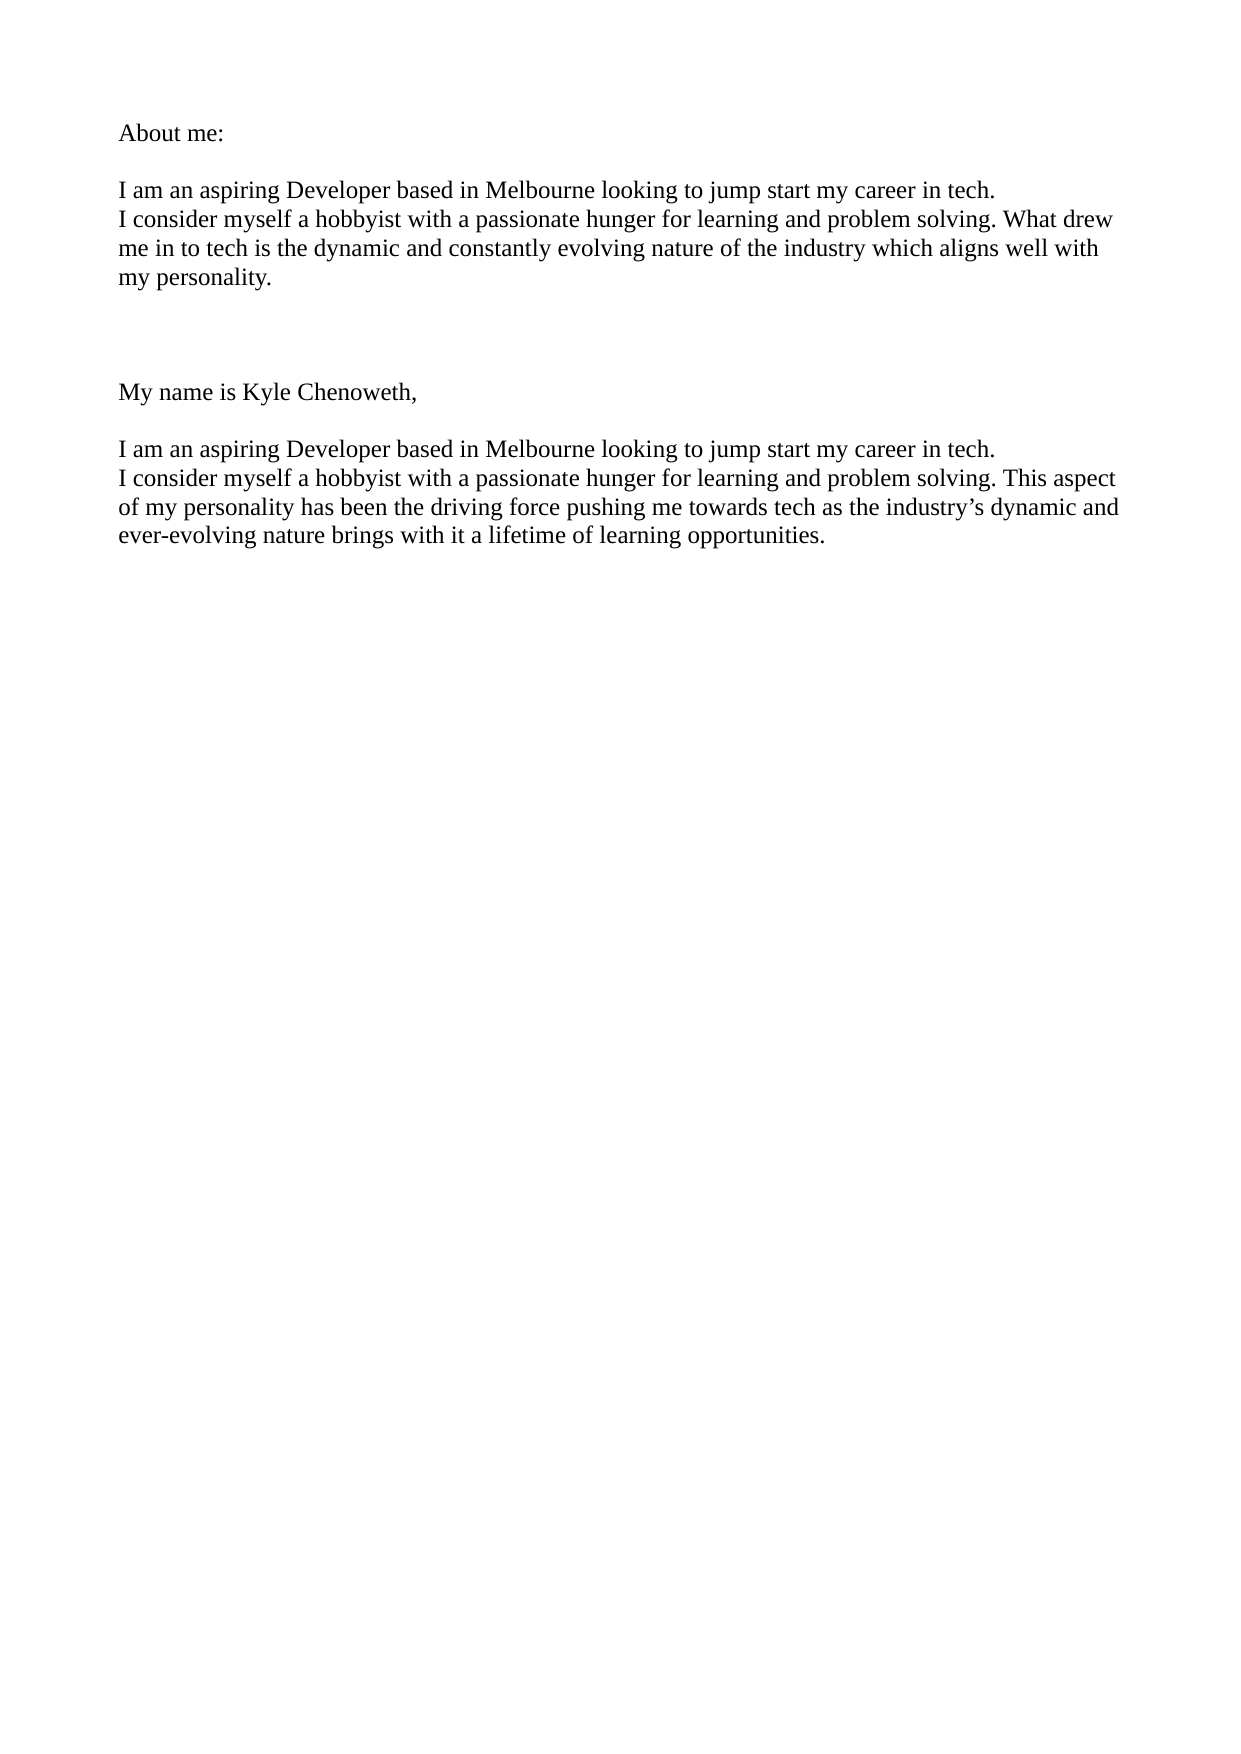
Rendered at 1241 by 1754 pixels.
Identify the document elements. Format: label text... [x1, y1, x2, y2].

text I consider myself a hobbyist with a passionate hunger for learning and problem solving. What drew me in to tech is the dynamic and constantly evolving nature of the industry which aligns well with my personality. [118, 204, 1122, 291]
text I consider myself a hobbyist with a passionate hunger for learning and problem solving. This aspect of my personality has been the driving force pushing me towards tech as the industry’s dynamic and ever-evolving nature brings with it a lifetime of learning opportunities. [118, 463, 1122, 549]
text I am an aspiring Developer based in Melbourne looking to jump start my career in tech. [118, 176, 1122, 204]
text My name is Kyle Chenoweth, [118, 377, 1122, 406]
text About me: [118, 118, 1122, 147]
text I am an aspiring Developer based in Melbourne looking to jump start my career in tech. [118, 434, 1122, 463]
